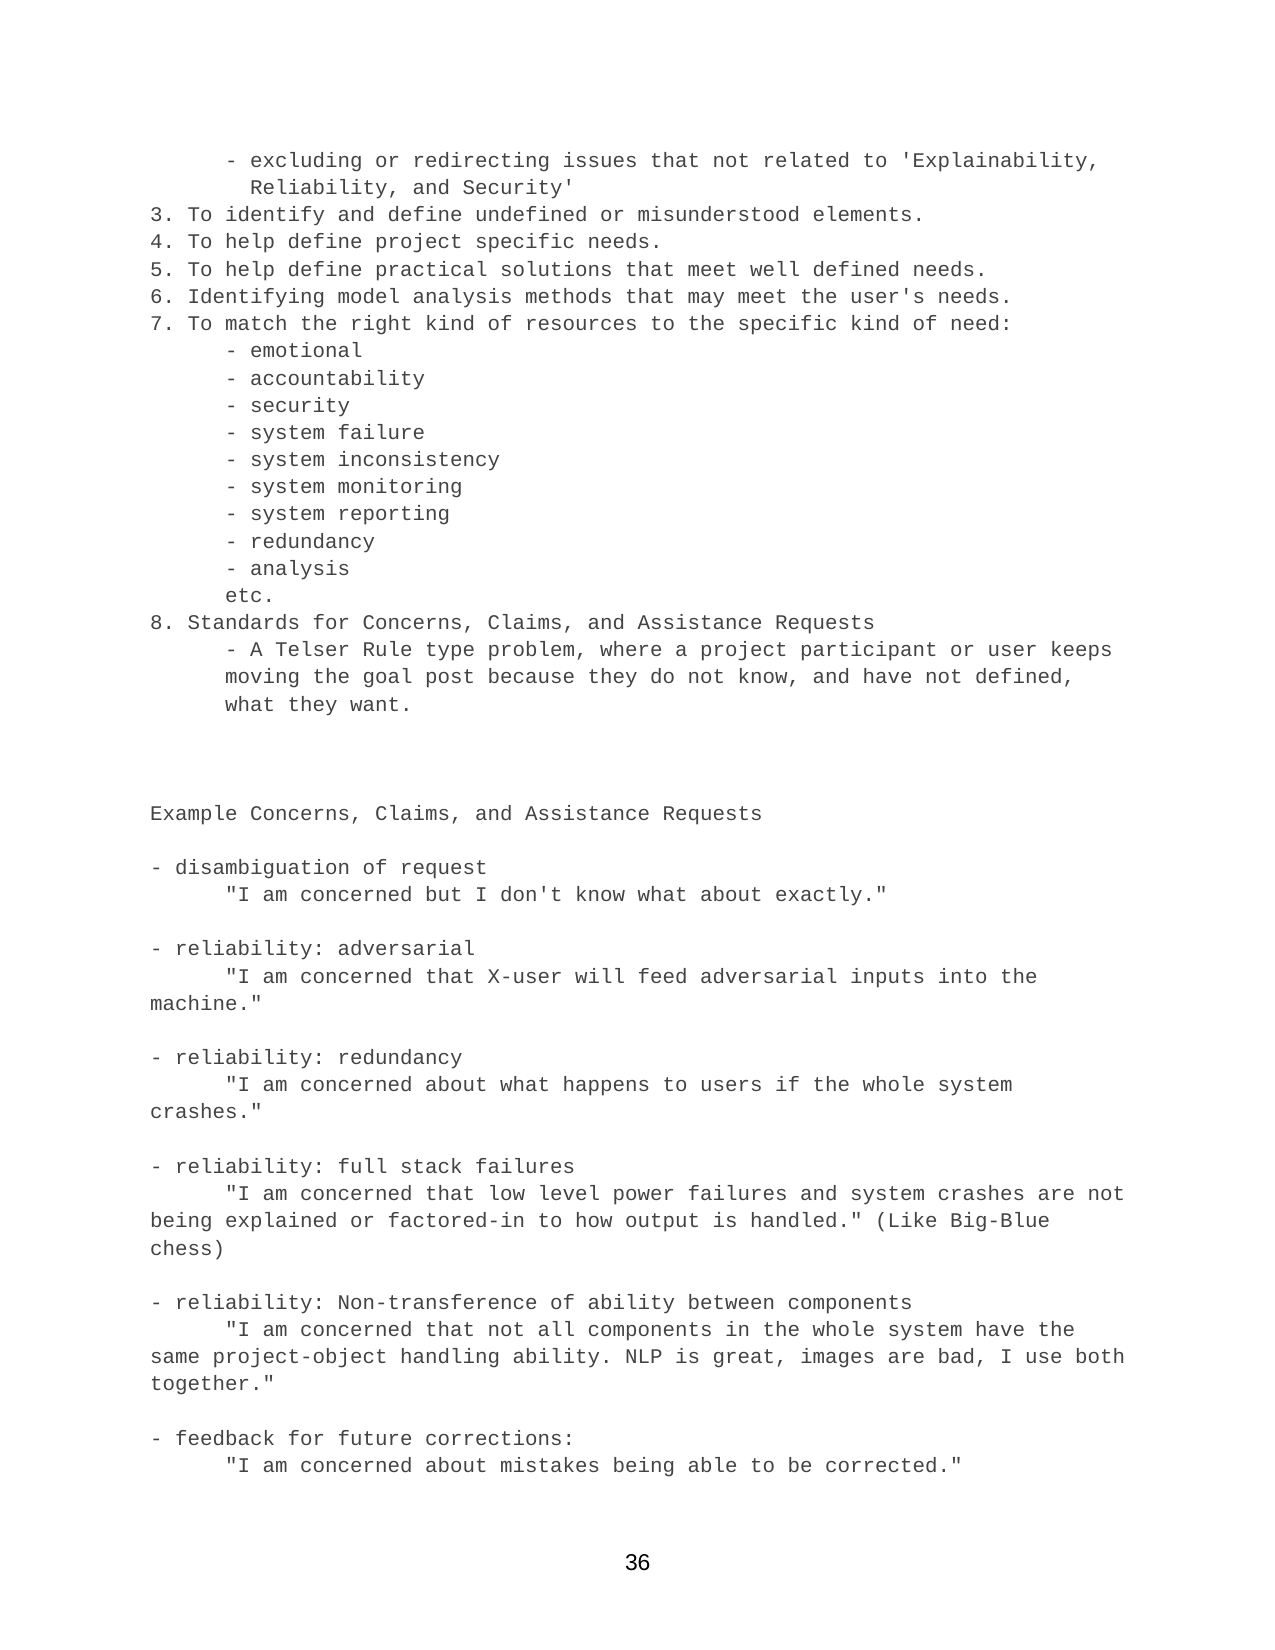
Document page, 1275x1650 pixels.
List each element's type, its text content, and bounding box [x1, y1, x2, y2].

text - security [150, 395, 1125, 418]
text - emotional [150, 340, 1125, 364]
text - accountability [150, 367, 1125, 391]
text - system inconsistency [150, 449, 1125, 473]
text - reliability: full stack failures [150, 1156, 1125, 1179]
text - disambiguation of request [150, 857, 1125, 881]
text Reliability, and Security' [150, 177, 1125, 201]
text Example Concerns, Claims, and Assistance Requests [150, 802, 1125, 826]
text "I am concerned that low level power failures and system crashes are not being explained or factored-in to how output is handled." (Like Big-Blue chess) [150, 1183, 1125, 1261]
text "I am concerned about mistakes being able to be corrected." [150, 1455, 1125, 1479]
text - excluding or redirecting issues that not related to 'Explainability, [150, 150, 1125, 174]
text - reliability: Non-transference of ability between components [150, 1292, 1125, 1316]
text 7. To match the right kind of resources to the specific kind of need: [150, 313, 1125, 337]
text "I am concerned that not all components in the whole system have the same project-object handling ability. NLP is great, images are bad, I use both together." [150, 1319, 1125, 1397]
text "I am concerned but I don't know what about exactly." [150, 884, 1125, 908]
text - analysis [150, 558, 1125, 581]
text "I am concerned that X-user will feed adversarial inputs into the machine." [150, 966, 1125, 1016]
text - system reporting [150, 503, 1125, 527]
text 4. To help define project specific needs. [150, 232, 1125, 255]
text 8. Standards for Concerns, Claims, and Assistance Requests [150, 612, 1125, 636]
text - reliability: adversarial [150, 938, 1125, 962]
text etc. [150, 585, 1125, 609]
text - redundancy [150, 531, 1125, 554]
text - system monitoring [150, 476, 1125, 500]
text 6. Identifying model analysis methods that may meet the user's needs. [150, 286, 1125, 309]
text - feedback for future corrections: [150, 1428, 1125, 1451]
text 3. To identify and define undefined or misunderstood elements. [150, 204, 1125, 228]
text "I am concerned about what happens to users if the whole system crashes." [150, 1074, 1125, 1125]
text 5. To help define practical solutions that meet well defined needs. [150, 259, 1125, 282]
text - A Telser Rule type problem, where a project participant or user keeps moving the goal post because they do not know, and have not defined, what they want. [225, 639, 1125, 717]
text - reliability: redundancy [150, 1047, 1125, 1071]
text - system failure [150, 422, 1125, 446]
